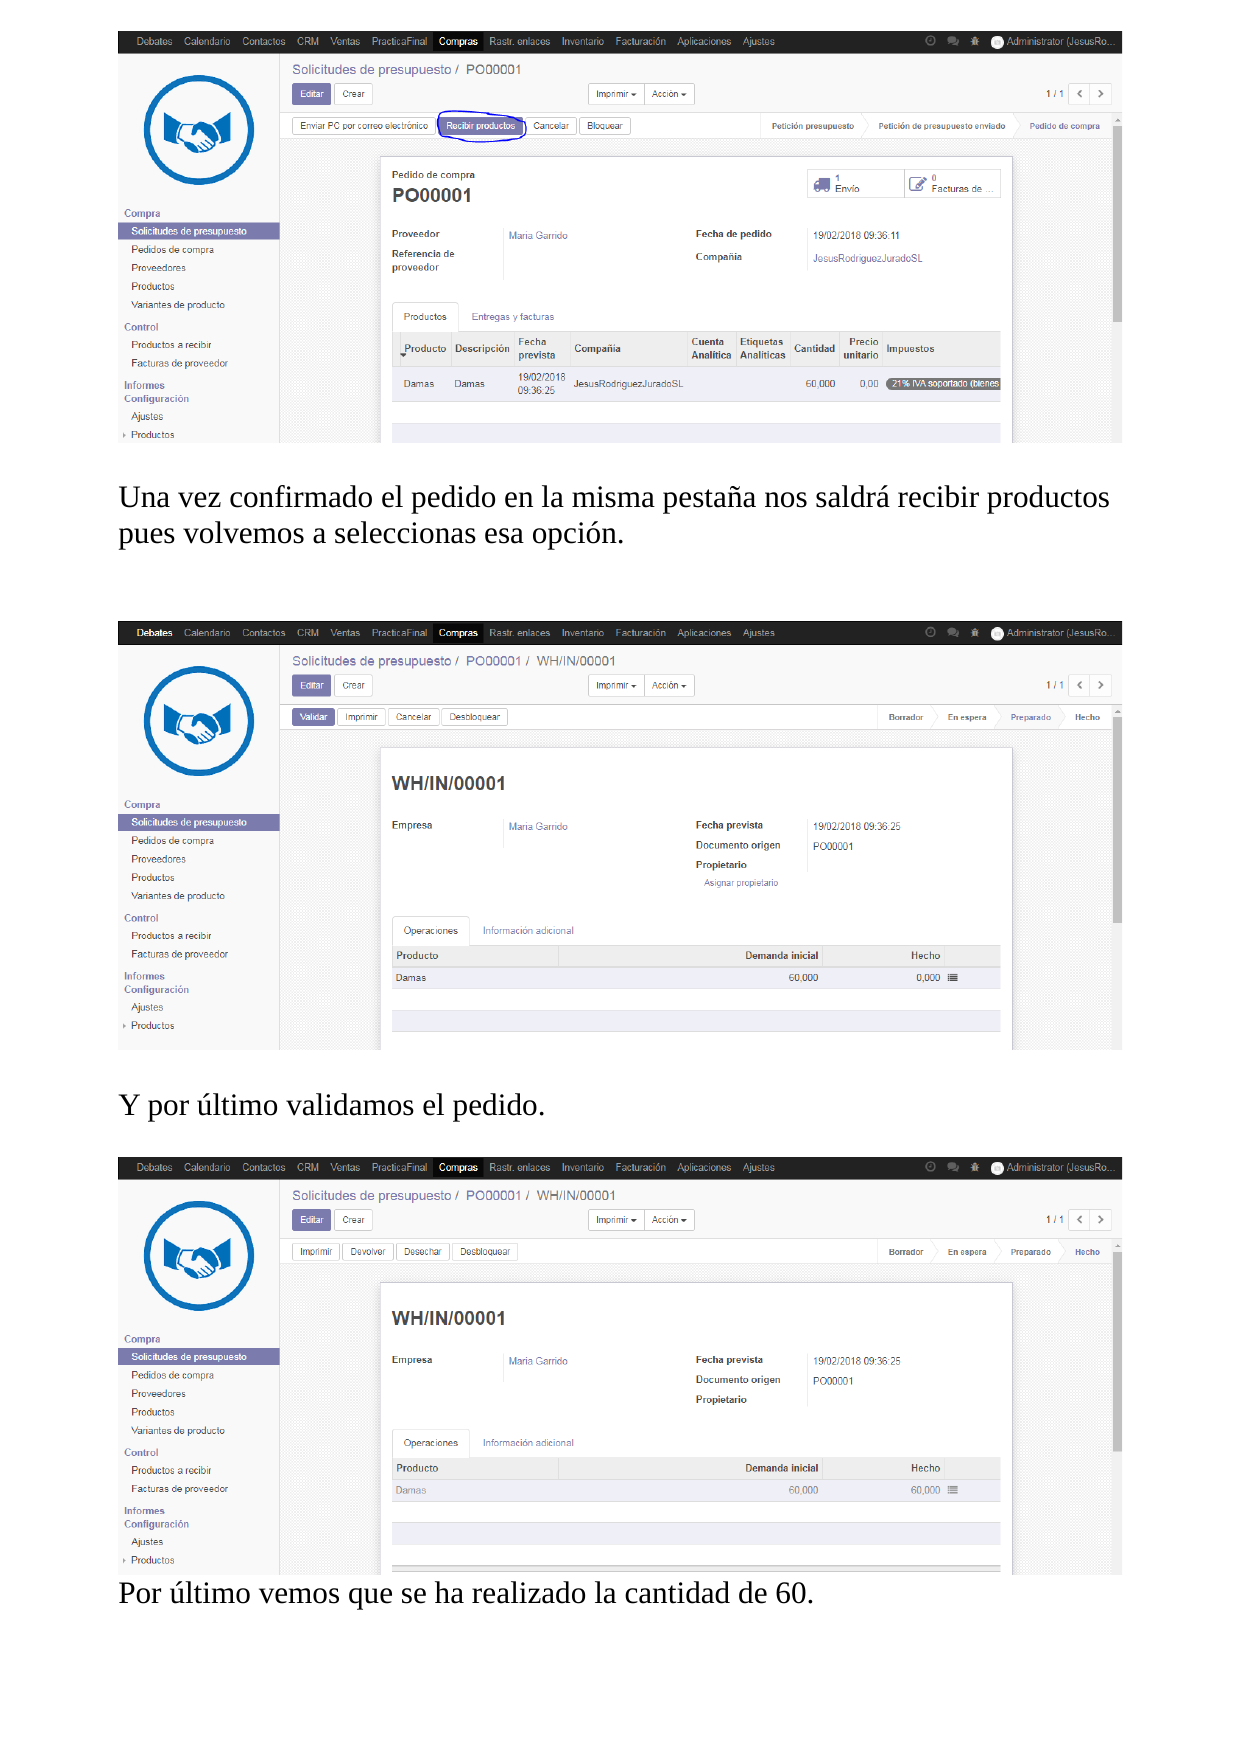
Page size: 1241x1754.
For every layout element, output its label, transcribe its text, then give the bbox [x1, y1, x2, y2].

picture [118, 621, 1123, 1050]
text Y por último validamos el pedido. [118, 1086, 1122, 1122]
text Una vez confirmado el pedido en la misma pestaña nos saldrá recibir productos pues volvemos a seleccionas esa opción. [118, 478, 1122, 550]
picture [118, 1157, 1123, 1575]
text Por último vemos que se ha realizado la cantidad de 60. [118, 1575, 1122, 1611]
picture [118, 31, 1123, 443]
